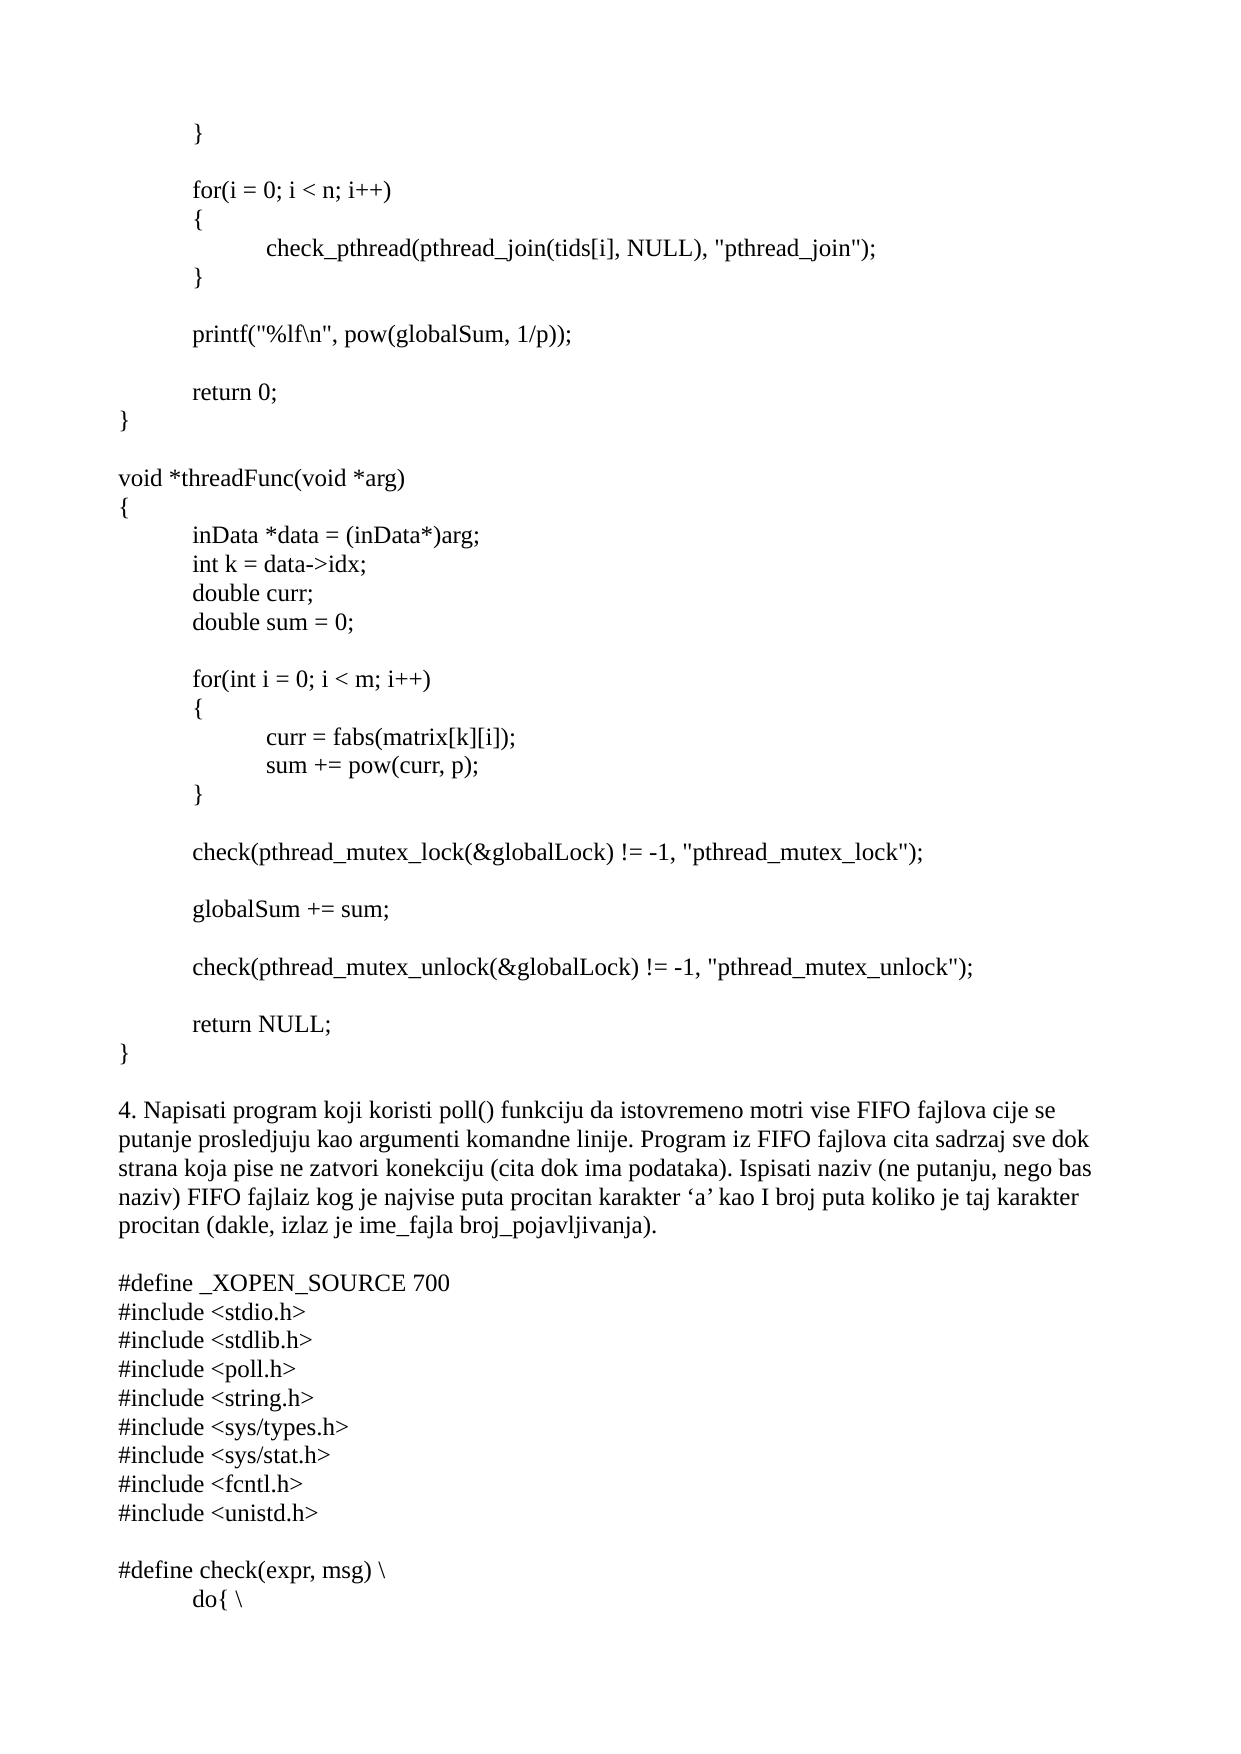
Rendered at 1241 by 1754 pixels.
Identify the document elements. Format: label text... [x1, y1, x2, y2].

text #define _XOPEN_SOURCE 700 [118, 1268, 1122, 1297]
text } [118, 118, 1122, 147]
text #include <string.h> [118, 1383, 1122, 1412]
text return 0; [118, 377, 1122, 406]
text return NULL; [118, 1009, 1122, 1038]
text inData *data = (inData*)arg; [118, 521, 1122, 549]
text { [118, 492, 1122, 521]
text #include <sys/stat.h> [118, 1441, 1122, 1469]
text } [118, 262, 1122, 291]
text check(pthread_mutex_lock(&globalLock) != -1, "pthread_mutex_lock"); [118, 837, 1122, 866]
text } [118, 779, 1122, 808]
text #include <fcntl.h> [118, 1469, 1122, 1498]
text int k = data->idx; [118, 549, 1122, 578]
text void *threadFunc(void *arg) [118, 463, 1122, 492]
text check(pthread_mutex_unlock(&globalLock) != -1, "pthread_mutex_unlock"); [118, 952, 1122, 981]
text #include <stdlib.h> [118, 1326, 1122, 1354]
text curr = fabs(matrix[k][i]); [118, 722, 1122, 751]
text #include <stdio.h> [118, 1297, 1122, 1326]
text globalSum += sum; [118, 894, 1122, 923]
text #include <sys/types.h> [118, 1412, 1122, 1441]
text printf("%lf\n", pow(globalSum, 1/p)); [118, 319, 1122, 348]
text for(int i = 0; i < m; i++) [118, 664, 1122, 693]
text check_pthread(pthread_join(tids[i], NULL), "pthread_join"); [118, 233, 1122, 262]
text sum += pow(curr, p); [118, 751, 1122, 779]
text } [118, 406, 1122, 434]
text for(i = 0; i < n; i++) [118, 176, 1122, 204]
text { [118, 204, 1122, 233]
text do{ \ [118, 1584, 1122, 1613]
text { [118, 693, 1122, 722]
text #define check(expr, msg) \ [118, 1556, 1122, 1584]
text } [118, 1038, 1122, 1067]
text #include <unistd.h> [118, 1498, 1122, 1527]
text 4. Napisati program koji koristi poll() funkciju da istovremeno motri vise FIFO fajlova cije se putanje prosledjuju kao argumenti komandne linije. Program iz FIFO fajlova cita sadrzaj sve dok strana koja pise ne zatvori konekciju (cita dok ima podataka). Ispisati naziv (ne putanju, nego bas naziv) FIFO fajlaiz kog je najvise puta procitan karakter ‘a’ kao I broj puta koliko je taj karakter procitan (dakle, izlaz je ime_fajla broj_pojavljivanja). [118, 1096, 1122, 1239]
text double curr; [118, 578, 1122, 607]
text double sum = 0; [118, 607, 1122, 636]
text #include <poll.h> [118, 1354, 1122, 1383]
